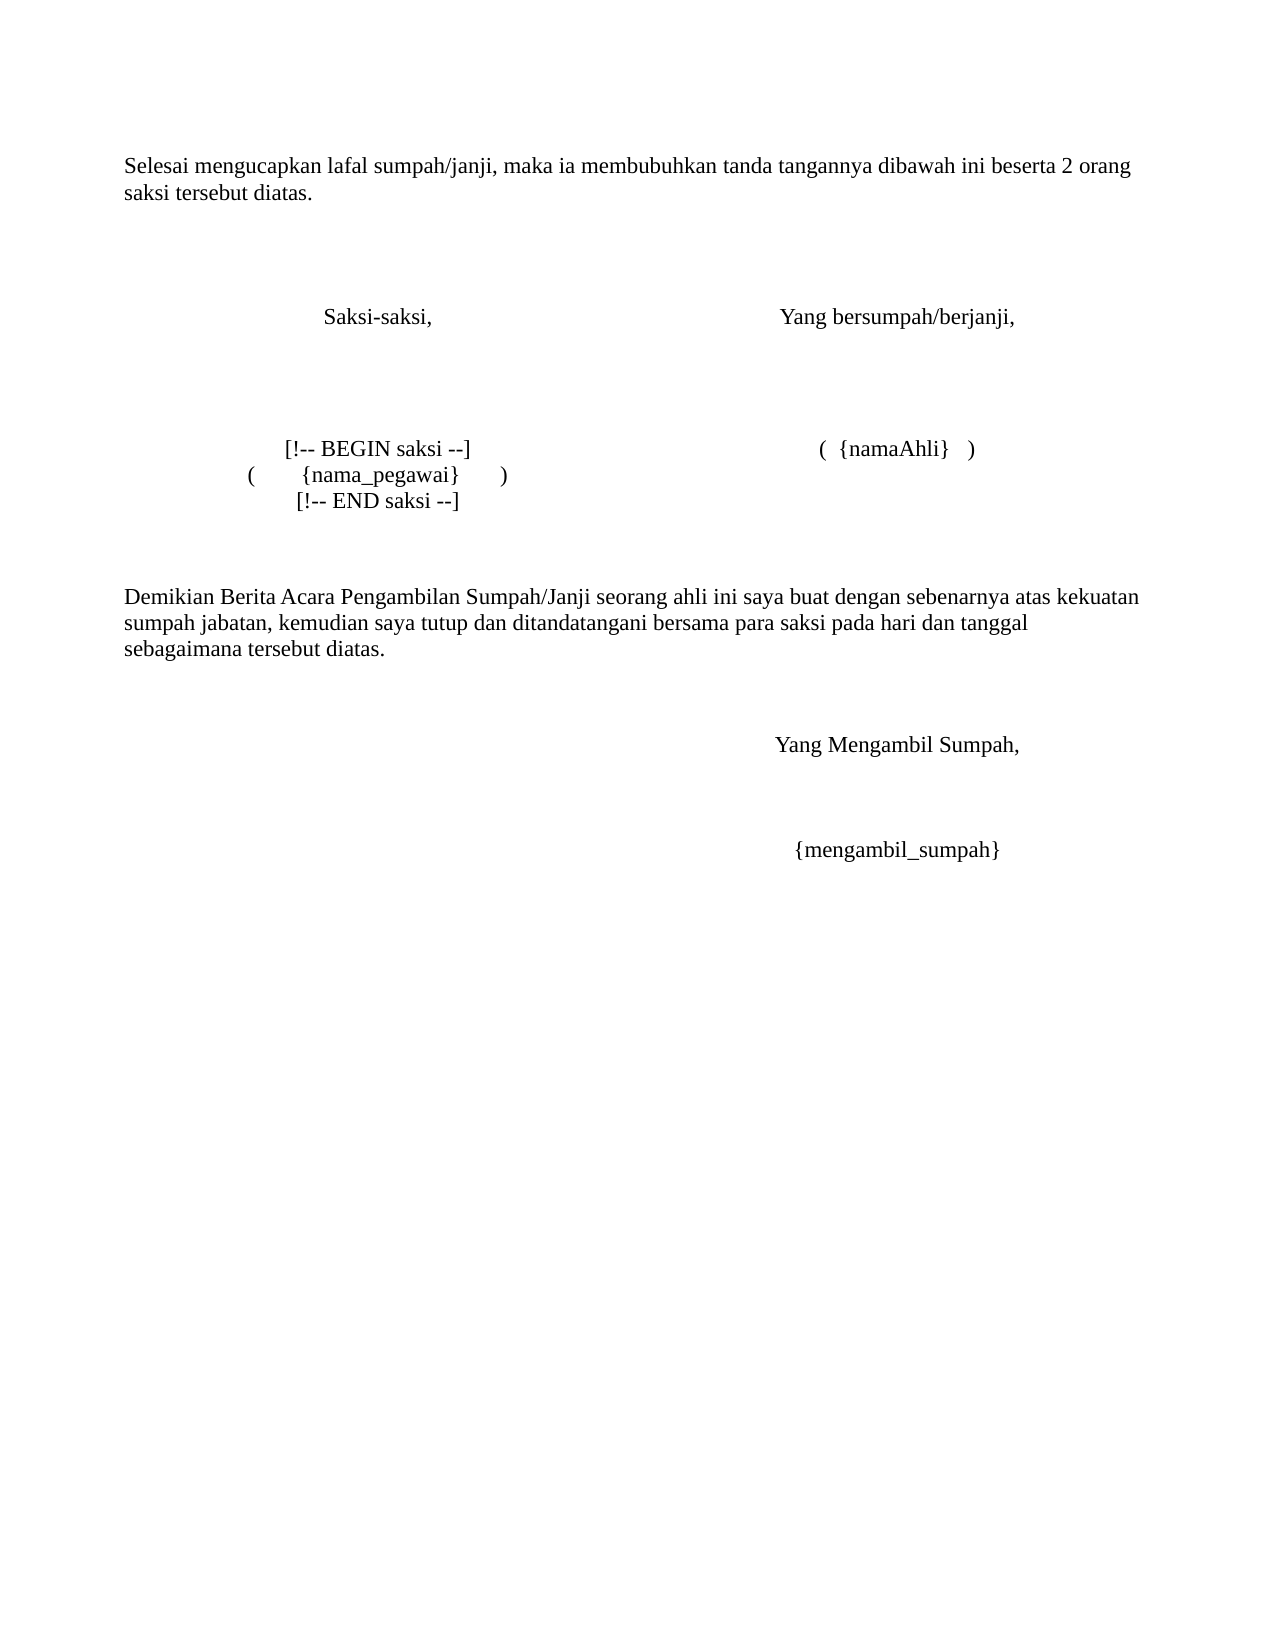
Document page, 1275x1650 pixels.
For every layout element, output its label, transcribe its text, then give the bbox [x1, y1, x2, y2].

table_header Saksi-saksi, [!-- BEGIN saksi --] ( {nama_pegawai} ) [!-- END saksi --] [118, 297, 637, 519]
table_header Yang Mengambil Sumpah, {mengambil_sumpah} [638, 725, 1157, 868]
table_header Demikian Berita Acara Pengambilan Sumpah/Janji seorang ahli ini saya buat dengan sebenarnya atas kekuatan sumpah jabatan, kemudian saya tutup dan ditandatangani bersama para saksi pada hari dan tanggal sebagaimana tersebut diatas. [118, 577, 1157, 668]
table_header Yang bersumpah/berjanji, ( {namaAhli} ) [638, 297, 1157, 519]
table_header [118, 725, 637, 868]
table_header Selesai mengucapkan lafal sumpah/janji, maka ia membubuhkan tanda tangannya dibawah ini beserta 2 orang saksi tersebut diatas. [118, 147, 1157, 211]
